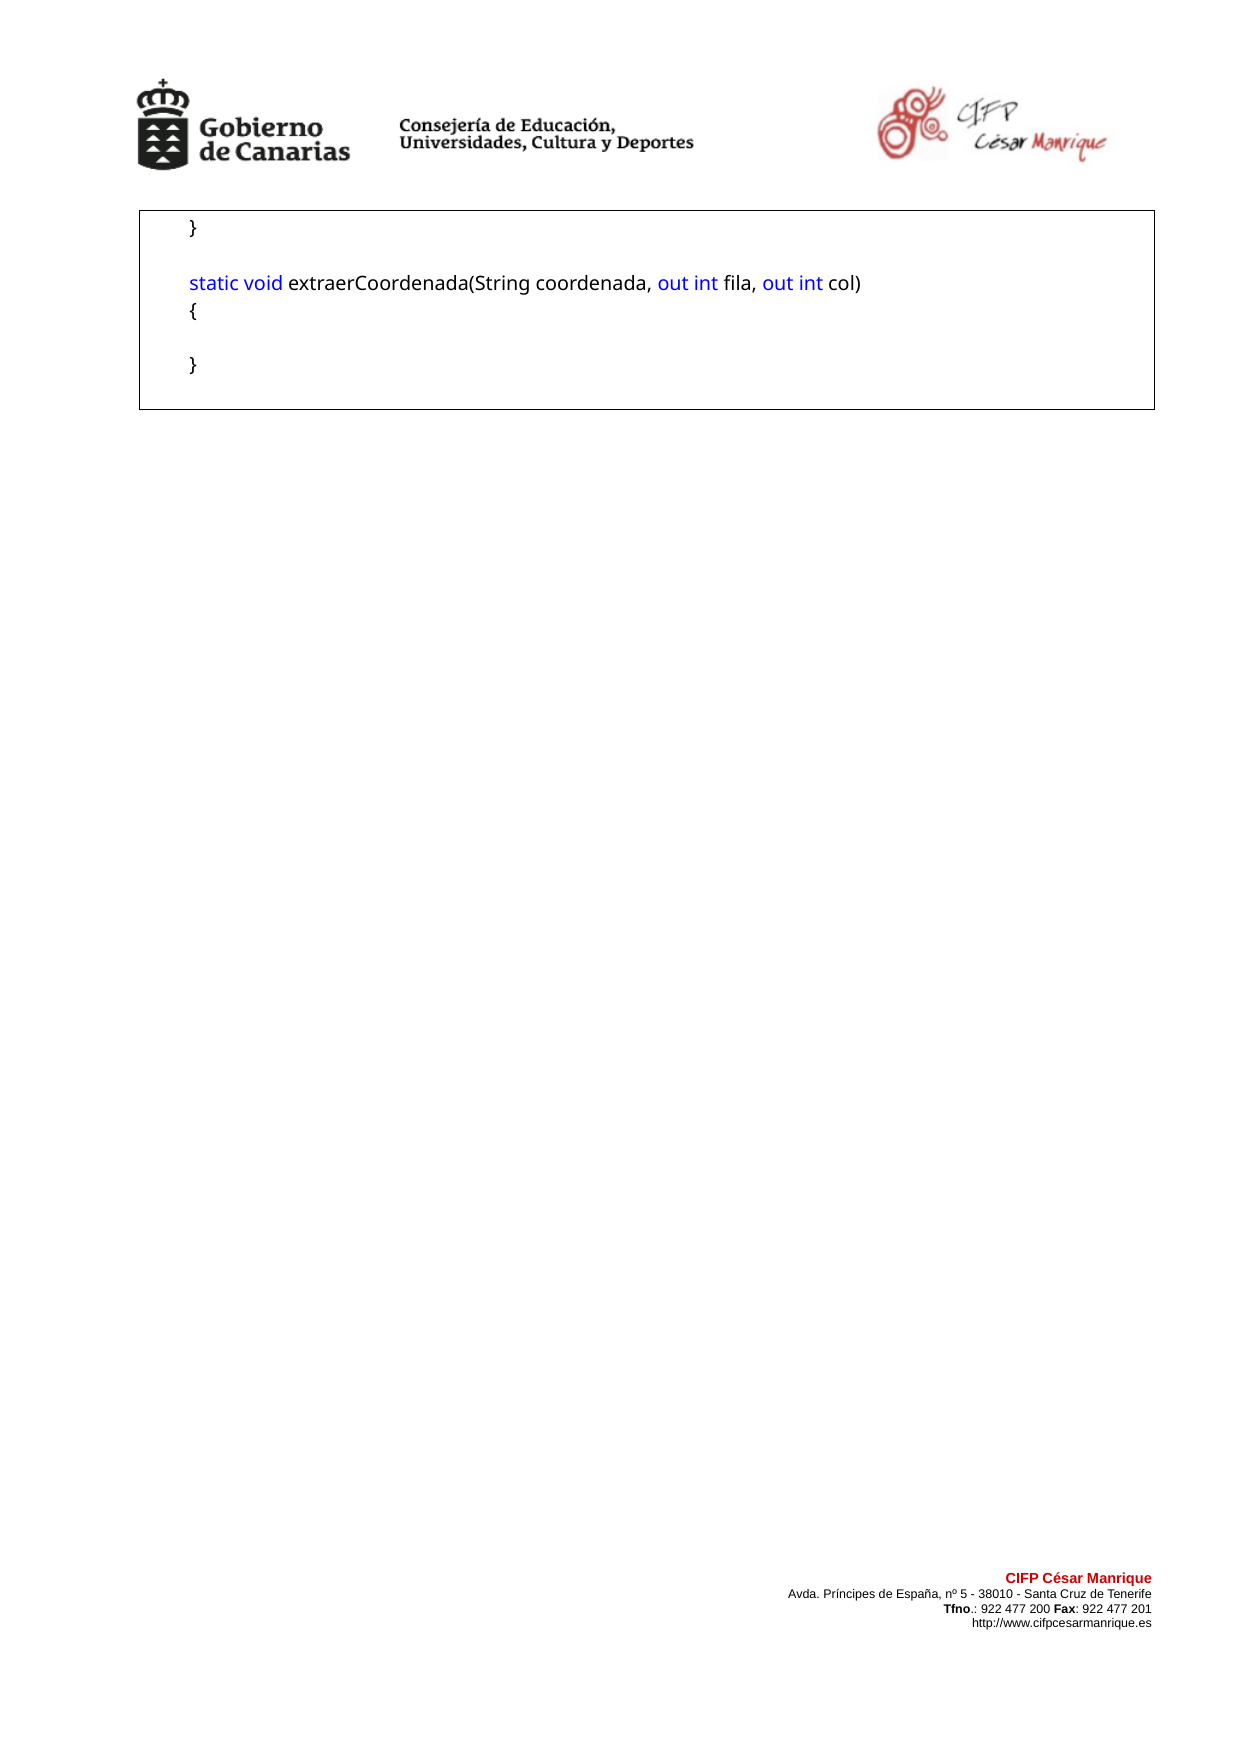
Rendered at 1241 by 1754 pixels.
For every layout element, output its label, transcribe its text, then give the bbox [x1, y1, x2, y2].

text } [140, 211, 1154, 240]
text } [140, 347, 1154, 377]
text { [140, 293, 1154, 323]
picture [114, 75, 1118, 180]
text static void extraerCoordenada(String coordenada, out int fila, out int col) [140, 266, 1154, 293]
